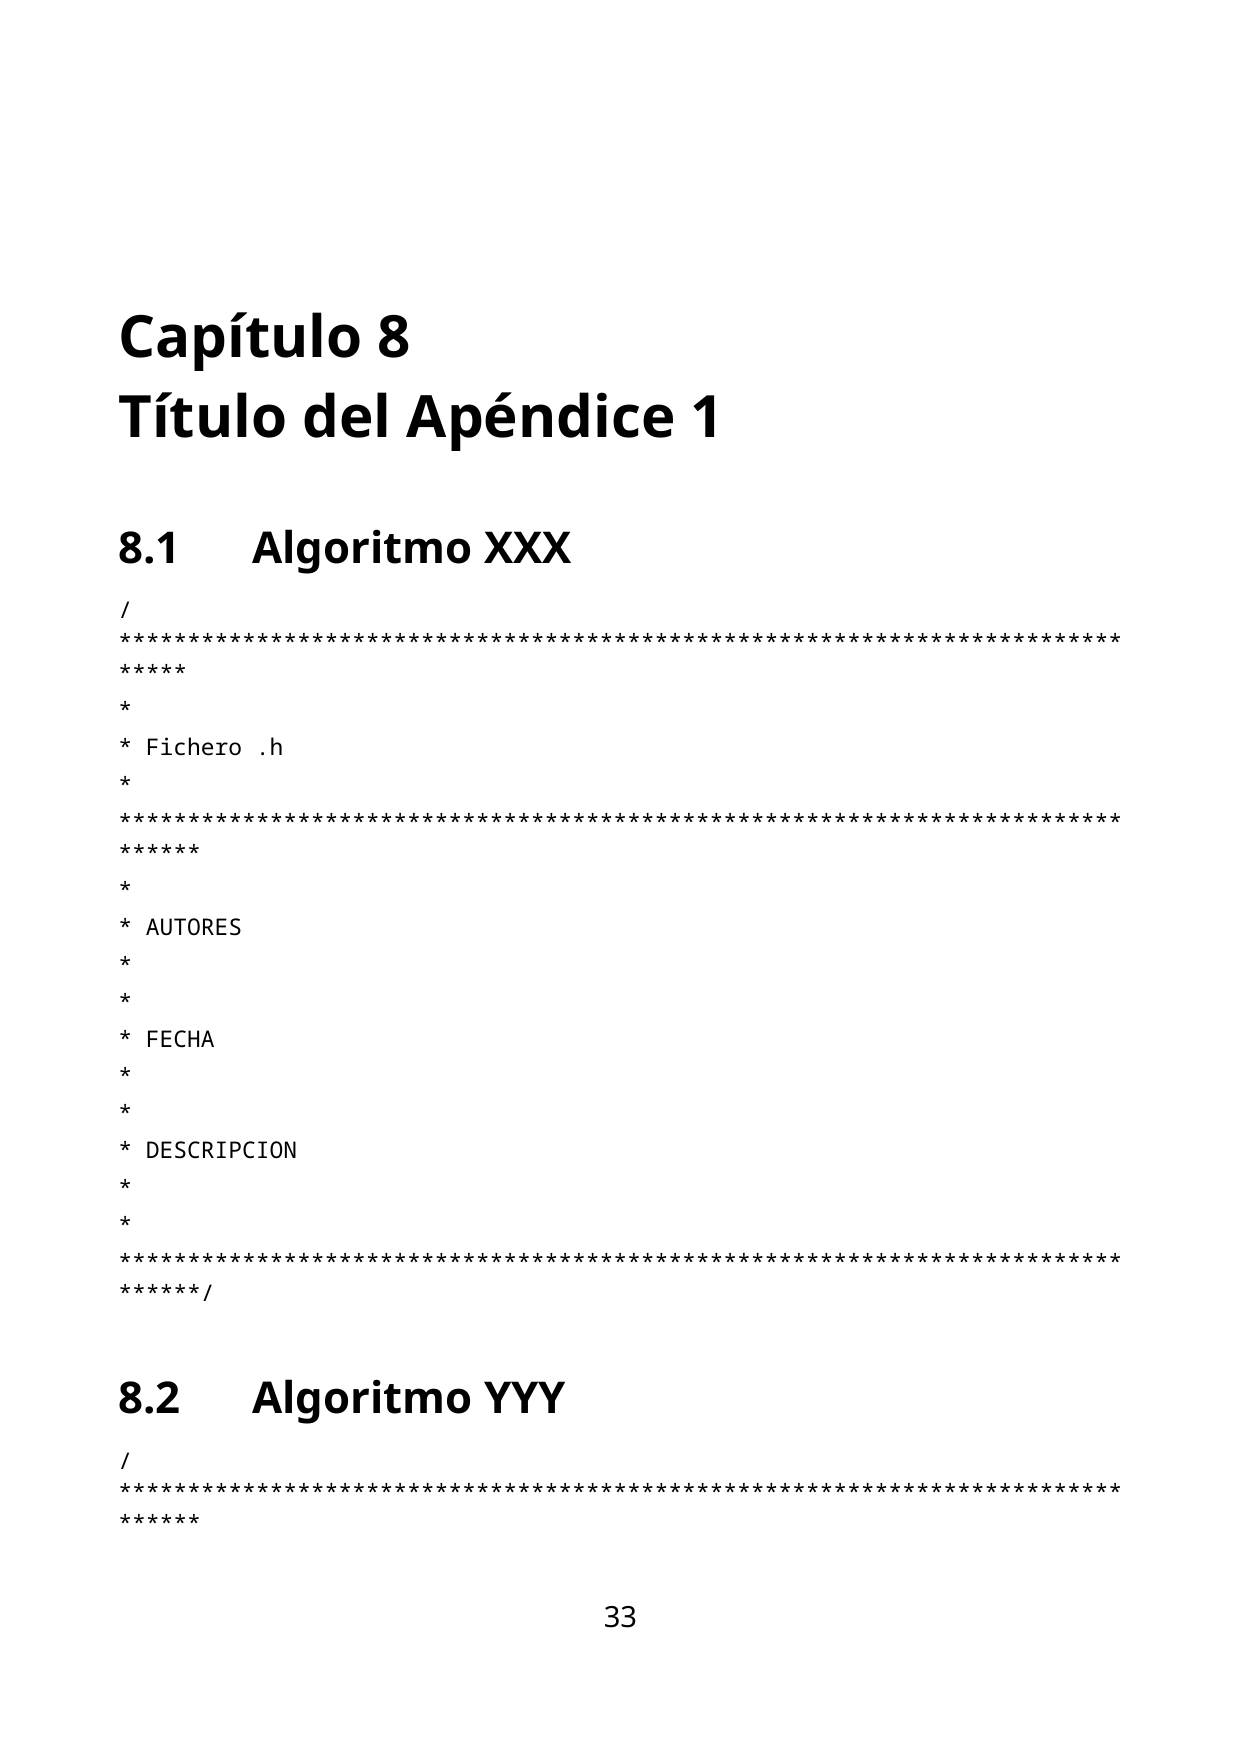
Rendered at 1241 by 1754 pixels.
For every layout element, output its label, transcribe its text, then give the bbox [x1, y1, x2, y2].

subtitle Algoritmo XXX [118, 516, 1122, 576]
text * [118, 948, 1122, 980]
subtitle Título del Apéndice 1 [118, 295, 1122, 454]
text * [118, 694, 1122, 725]
text * [118, 1209, 1122, 1240]
text * AUTORES [118, 911, 1122, 943]
text * [118, 874, 1122, 905]
text * [118, 1060, 1122, 1091]
text * FECHA [118, 1023, 1122, 1054]
text *******************************************************************************/ [118, 1246, 1122, 1308]
text * [118, 1172, 1122, 1203]
subtitle Algoritmo YYY [118, 1367, 1122, 1426]
text * [118, 986, 1122, 1017]
text * Fichero .h [118, 731, 1122, 763]
text * [118, 1097, 1122, 1128]
text * [118, 768, 1122, 800]
text ******************************************************************************* [118, 806, 1122, 868]
text /******************************************************************************* [118, 1444, 1122, 1538]
text /****************************************************************************** [118, 594, 1122, 688]
text * DESCRIPCION [118, 1134, 1122, 1166]
